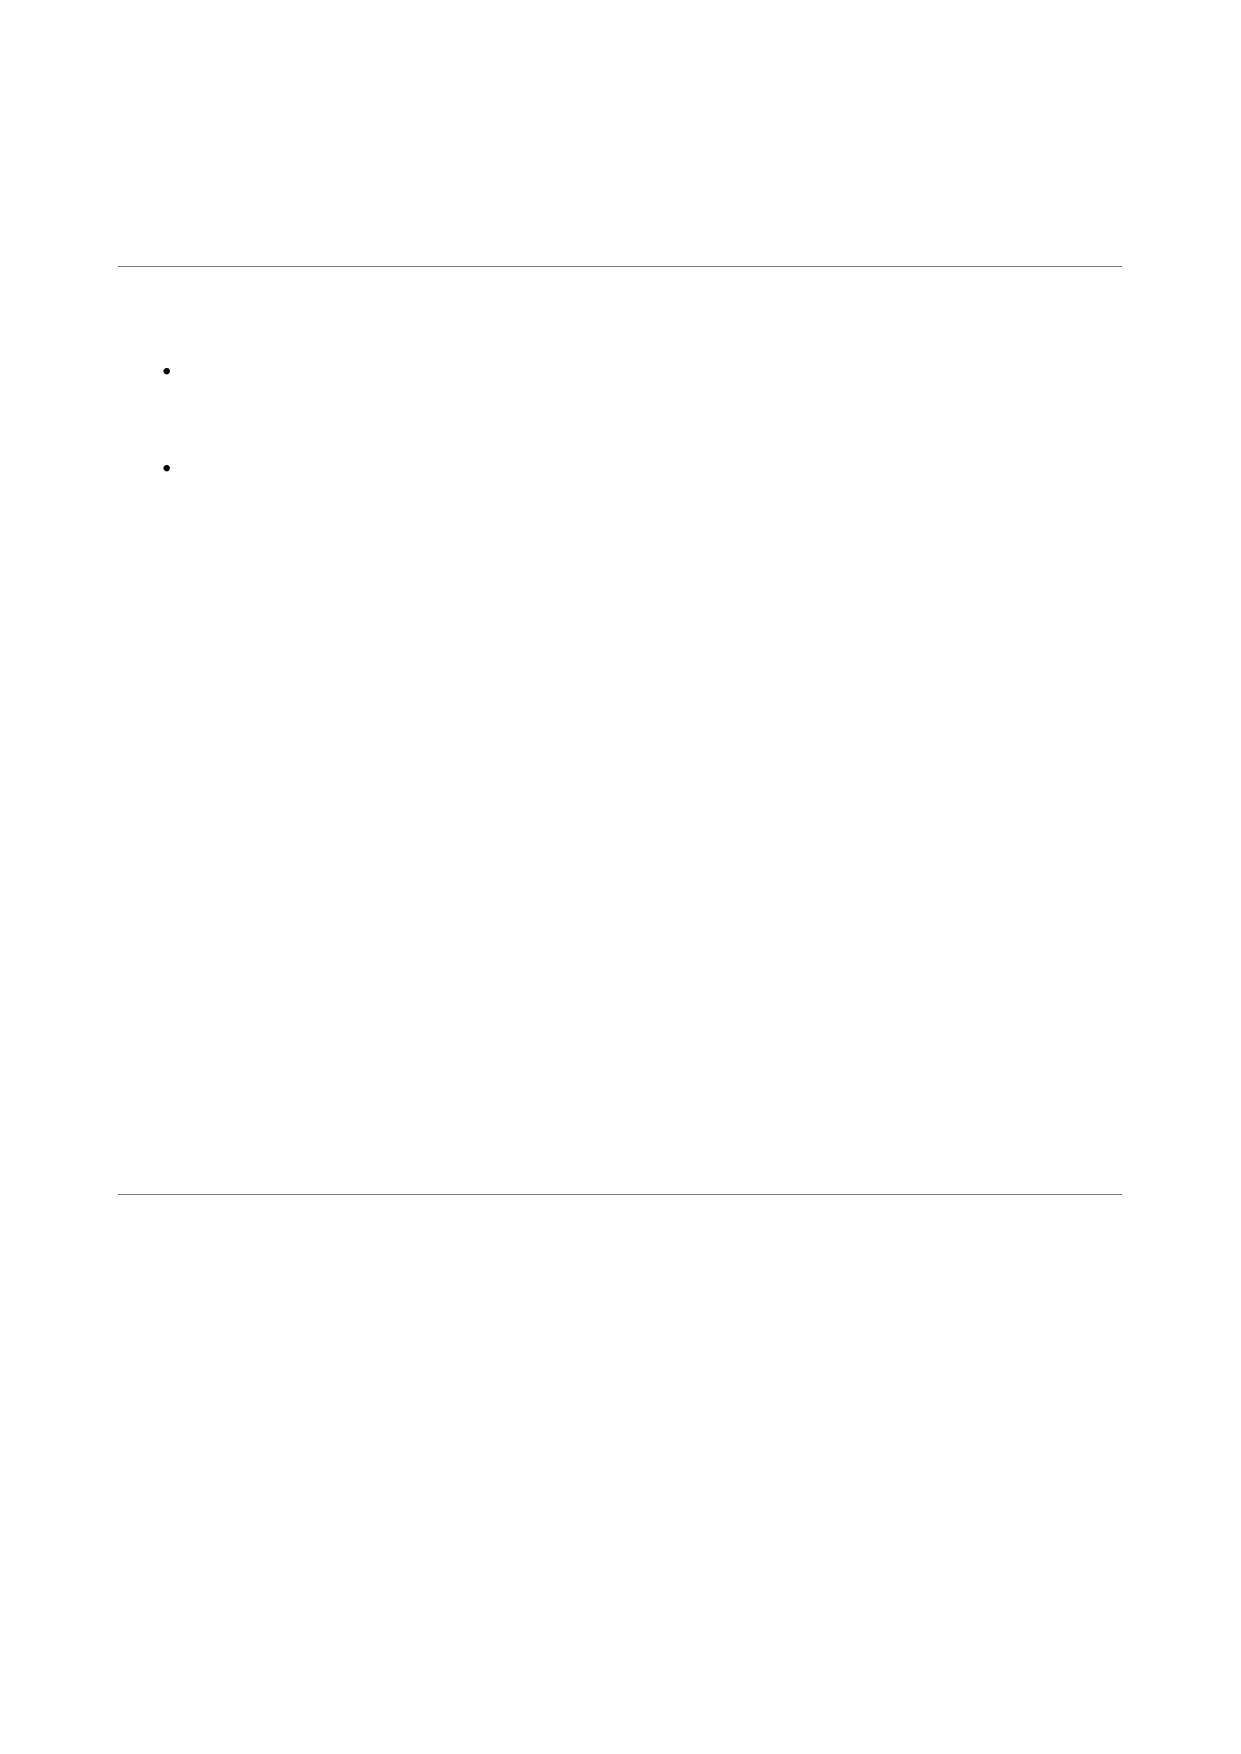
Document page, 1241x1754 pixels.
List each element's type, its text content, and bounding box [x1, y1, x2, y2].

text Object.prototype [118, 1519, 1122, 1543]
text 5 instanceof Number; // false [118, 118, 1122, 142]
text ↓ [[Prototype]] [118, 1448, 1122, 1472]
text Прототипная цепочка: [118, 1377, 1122, 1406]
text null [118, 1567, 1122, 1590]
text obj.__proto__.__proto__ === Class.prototype [118, 994, 1122, 1018]
list Может давать неожиданные результаты при работе с объектами из разных iframe / window [162, 171, 1122, 233]
text Rabbit.prototype [118, 1472, 1122, 1496]
list instanceof проверяет принадлежность объекта классу [162, 357, 1122, 388]
text class Rabbit {} [118, 1300, 1122, 1324]
text obj instanceof Class [118, 762, 1122, 786]
list учитывает наследование [162, 407, 1122, 436]
subtitle 2️⃣ Пример без наследования [118, 1245, 1122, 1288]
subtitle Как обычно работает instanceof [118, 573, 1122, 619]
text Есть ли Class.prototype в прототипной цепочке объекта obj? [177, 863, 1063, 893]
text Если нашли совпадение → true Если дошли до null → false [118, 1094, 1122, 1161]
text ... [118, 1041, 1122, 1065]
text То есть проверяется примерно так: [118, 923, 1122, 952]
text ↓ [118, 1543, 1122, 1567]
text ↓ [118, 1496, 1122, 1519]
list массивы — это и Array, и Object [162, 454, 1122, 485]
text let rabbit = new Rabbit(); [118, 1324, 1122, 1348]
text rabbit [118, 1425, 1122, 1448]
text obj.__proto__.__proto__.__proto__ === Class.prototype [118, 1018, 1122, 1041]
text Упрощённо: [118, 714, 1122, 743]
text obj.__proto__ === Class.prototype [118, 971, 1122, 994]
list часто используется для полиморфизма [162, 504, 1122, 533]
text означает: [118, 815, 1122, 844]
subtitle Кратко [118, 311, 1122, 344]
text По умолчанию instanceof не проверяет тип напрямую, а идёт по цепочке прототипов объекта. [118, 632, 1122, 695]
